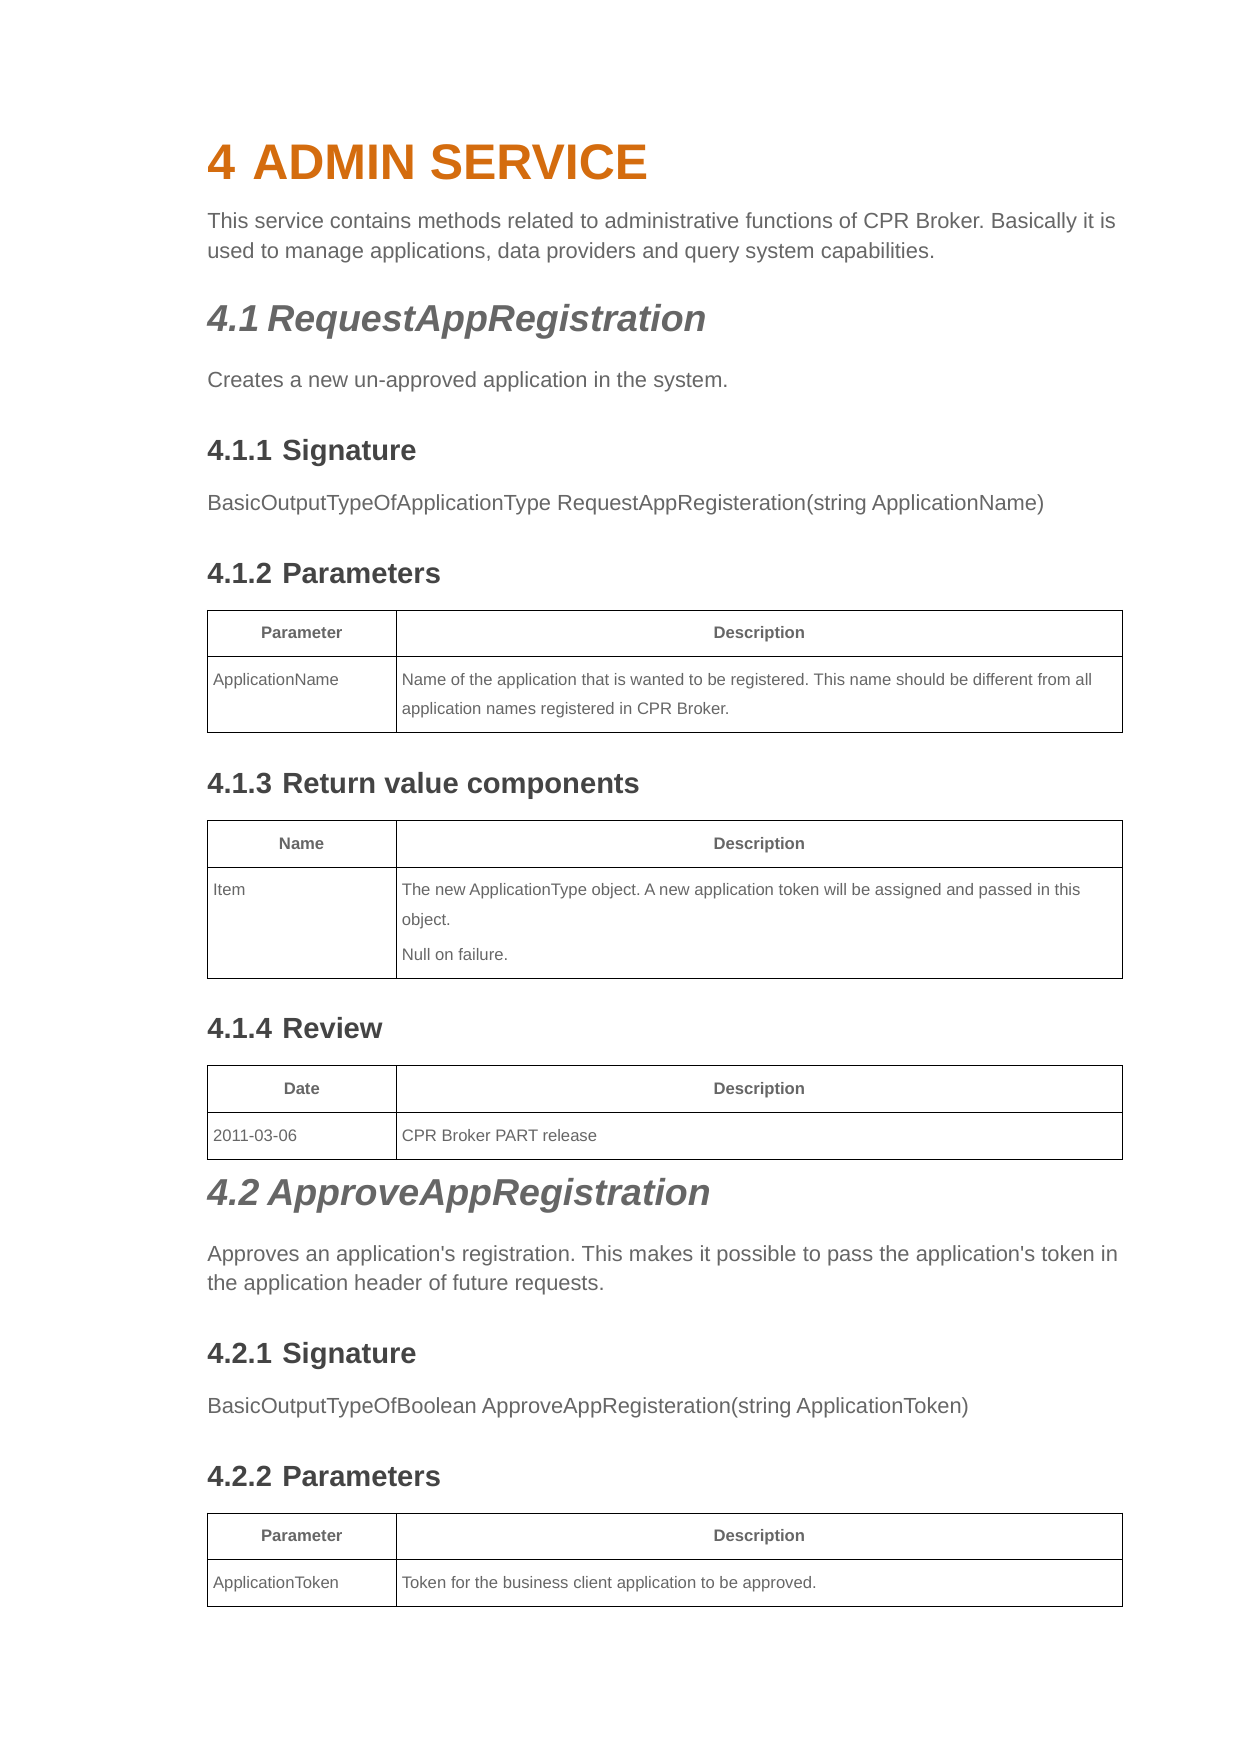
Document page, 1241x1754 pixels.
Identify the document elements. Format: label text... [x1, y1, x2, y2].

table_cell Name of the application that is wanted to be registered. This name should be different from all application names registered in CPR Broker. [397, 657, 1122, 732]
table_header Description [397, 1514, 1122, 1559]
subtitle Parameters [207, 1440, 1122, 1498]
table_cell ApplicationToken [208, 1560, 396, 1606]
table_header Date [208, 1066, 396, 1112]
text Creates a new un-approved application in the system. [207, 364, 1122, 393]
text Approves an application's registration. This makes it possible to pass the application's token in the application header of future requests. [207, 1238, 1122, 1296]
table_header Parameter [208, 611, 396, 656]
table_cell The new ApplicationType object. A new application token will be assigned and passed in this object. Null on failure. [397, 868, 1122, 977]
text BasicOutputTypeOfBoolean ApproveAppRegisteration(string ApplicationToken) [207, 1390, 1122, 1419]
table_cell Item [208, 868, 396, 977]
subtitle Signature [207, 1317, 1122, 1375]
subtitle Review [207, 992, 1122, 1051]
table_cell CPR Broker PART release [397, 1113, 1122, 1158]
subtitle Return value components [207, 747, 1122, 805]
table_cell 2011-03-06 [208, 1113, 396, 1158]
subtitle Parameters [207, 537, 1122, 595]
text BasicOutputTypeOfApplicationType RequestAppRegisteration(string ApplicationName) [207, 487, 1122, 516]
subtitle RequestAppRegistration [207, 285, 1122, 343]
table_header Parameter [208, 1514, 396, 1559]
subtitle Signature [207, 414, 1122, 472]
table_header Description [397, 1066, 1122, 1112]
table_header Description [397, 821, 1122, 867]
table_header Description [397, 611, 1122, 656]
subtitle ApproveAppRegistration [207, 1160, 1122, 1217]
table_header Name [208, 821, 396, 867]
subtitle Admin service [207, 133, 1122, 191]
table_cell Token for the business client application to be approved. [397, 1560, 1122, 1606]
table_cell ApplicationName [208, 657, 396, 732]
text This service contains methods related to administrative functions of CPR Broker. Basically it is used to manage applications, data providers and query system capabilities. [207, 206, 1122, 264]
